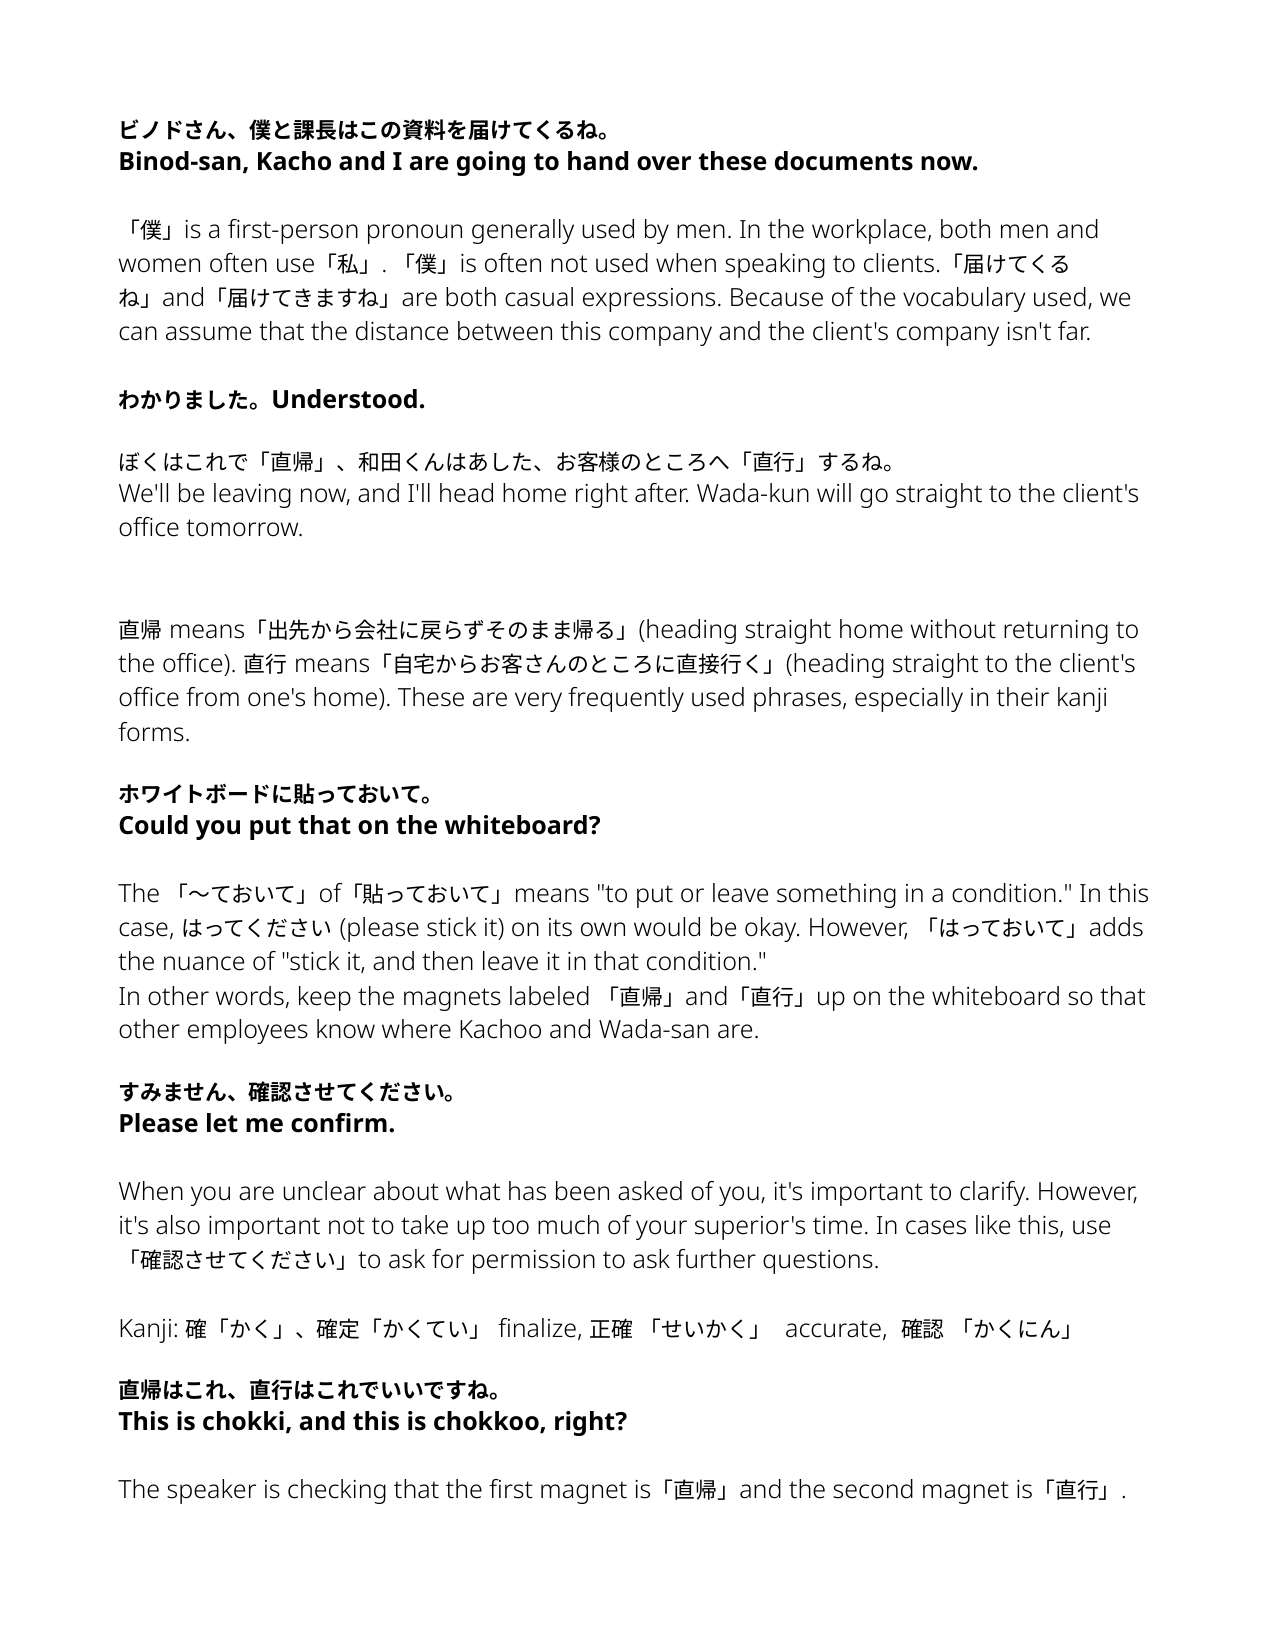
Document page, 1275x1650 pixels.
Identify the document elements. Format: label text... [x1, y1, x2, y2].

text 直帰 means「出先から会社に戻らずそのまま帰る」(heading straight home without returning to the office). 直行 means「自宅からお客さんのところに直接行く」(heading straight to the client's office from one's home). These are very frequently used phrases, especially in their kanji forms. [118, 612, 1157, 748]
text わかりました。Understood. [118, 382, 1157, 416]
text This is chokki, and this is chokkoo, right? [118, 1404, 1157, 1438]
text The speaker is checking that the first magnet is「直帰」and the second magnet is「直行」. [118, 1472, 1157, 1506]
text In other words, keep the magnets labeled 「直帰」and「直行」up on the whiteboard so that other employees know where Kachoo and Wada-san are. [118, 978, 1157, 1046]
text The 「～ておいて」of「貼っておいて」means "to put or leave something in a condition." In this case, はってください (please stick it) on its own would be okay. However, 「はっておいて」adds the nuance of "stick it, and then leave it in that condition." [118, 876, 1157, 978]
text ぼくはこれで「直帰」、和田くんはあした、お客様のところへ「直行」するね。 [118, 450, 1157, 476]
text Please let me confirm. [118, 1106, 1157, 1140]
text ビノドさん、僕と課長はこの資料を届けてくるね。 [118, 118, 1157, 144]
text すみません、確認させてください。 [118, 1080, 1157, 1106]
text Could you put that on the whiteboard? [118, 808, 1157, 842]
text ホワイトボードに貼っておいて。 [118, 782, 1157, 808]
text 直帰はこれ、直行はこれでいいですね。 [118, 1378, 1157, 1404]
text We'll be leaving now, and I'll head home right after. Wada-kun will go straight to the client's office tomorrow. [118, 476, 1157, 544]
text Binod-san, Kacho and I are going to hand over these documents now. [118, 144, 1157, 178]
text Kanji: 確「かく」、確定「かくてい」 finalize, 正確 「せいかく」 accurate, 確認 「かくにん」 [118, 1310, 1157, 1344]
text When you are unclear about what has been asked of you, it's important to clarify. However, it's also important not to take up too much of your superior's time. In cases like this, use 「確認させてください」to ask for permission to ask further questions. [118, 1174, 1157, 1276]
text 「僕」is a first-person pronoun generally used by men. In the workplace, both men and women often use「私」. 「僕」is often not used when speaking to clients.「届けてくるね」and「届けてきますね」are both casual expressions. Because of the vocabulary used, we can assume that the distance between this company and the client's company isn't far. [118, 212, 1157, 348]
